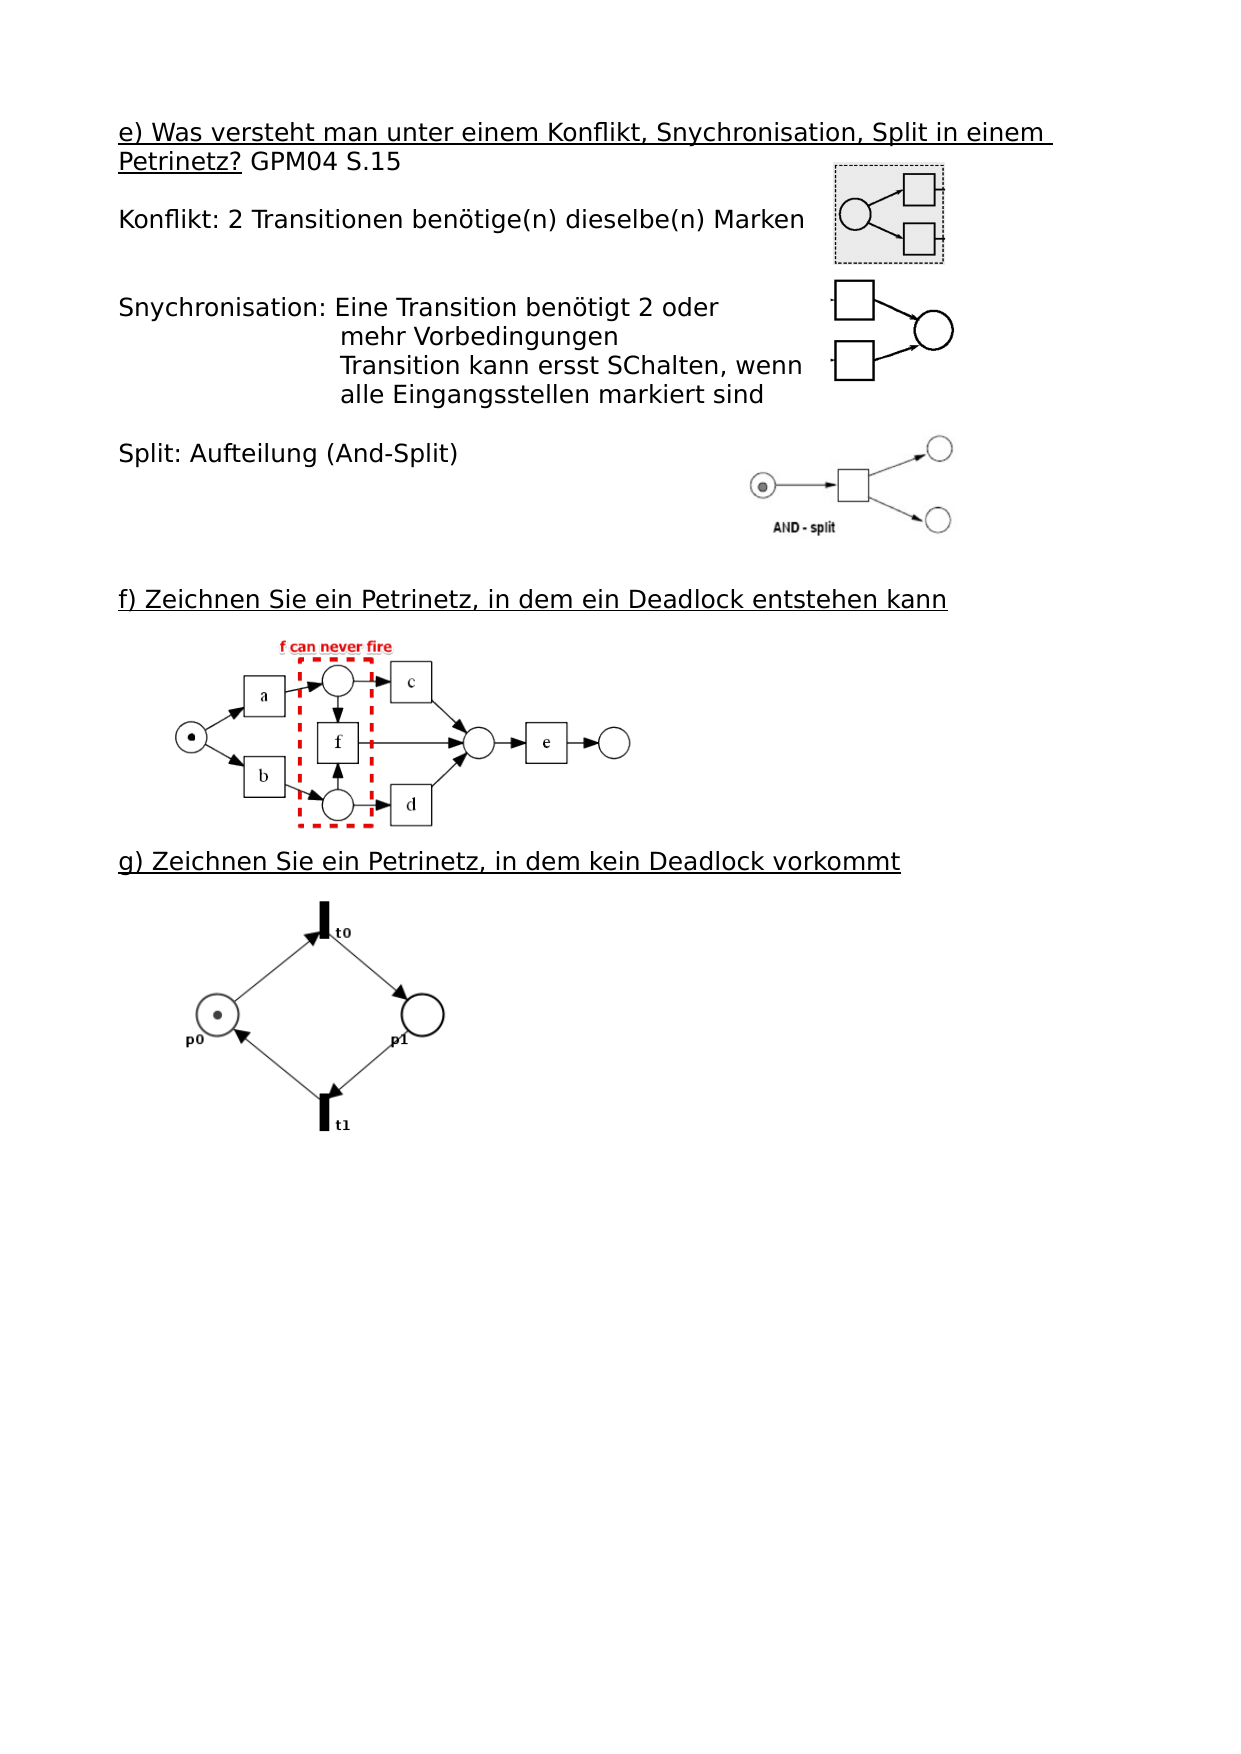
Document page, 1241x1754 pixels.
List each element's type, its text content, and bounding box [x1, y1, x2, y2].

text f) Zeichnen Sie ein Petrinetz, in dem ein Deadlock entstehen kann [118, 585, 1122, 614]
picture [830, 272, 957, 386]
picture [173, 637, 635, 832]
text Transition kann ersst SChalten, wenn alle Eingangsstellen markiert sind [118, 351, 1122, 410]
text [946, 206, 1122, 235]
text mehr Vorbedingungen [118, 322, 830, 351]
text Konflikt: 2 Transitionen benötige(n) dieselbe(n) Marken [118, 206, 832, 235]
text [965, 439, 1122, 468]
text [957, 322, 1122, 351]
picture [179, 897, 456, 1144]
text g) Zeichnen Sie ein Petrinetz, in dem kein Deadlock vorkommt [118, 847, 1122, 876]
picture [731, 429, 965, 546]
text e) Was versteht man unter einem Konflikt, Snychronisation, Split in einem Petrinetz? GPM04 S.15 [118, 118, 1122, 176]
text [957, 293, 1122, 322]
text Split: Aufteilung (And-Split) [118, 439, 731, 468]
picture [832, 162, 946, 265]
text Snychronisation: Eine Transition benötigt 2 oder [118, 293, 830, 322]
